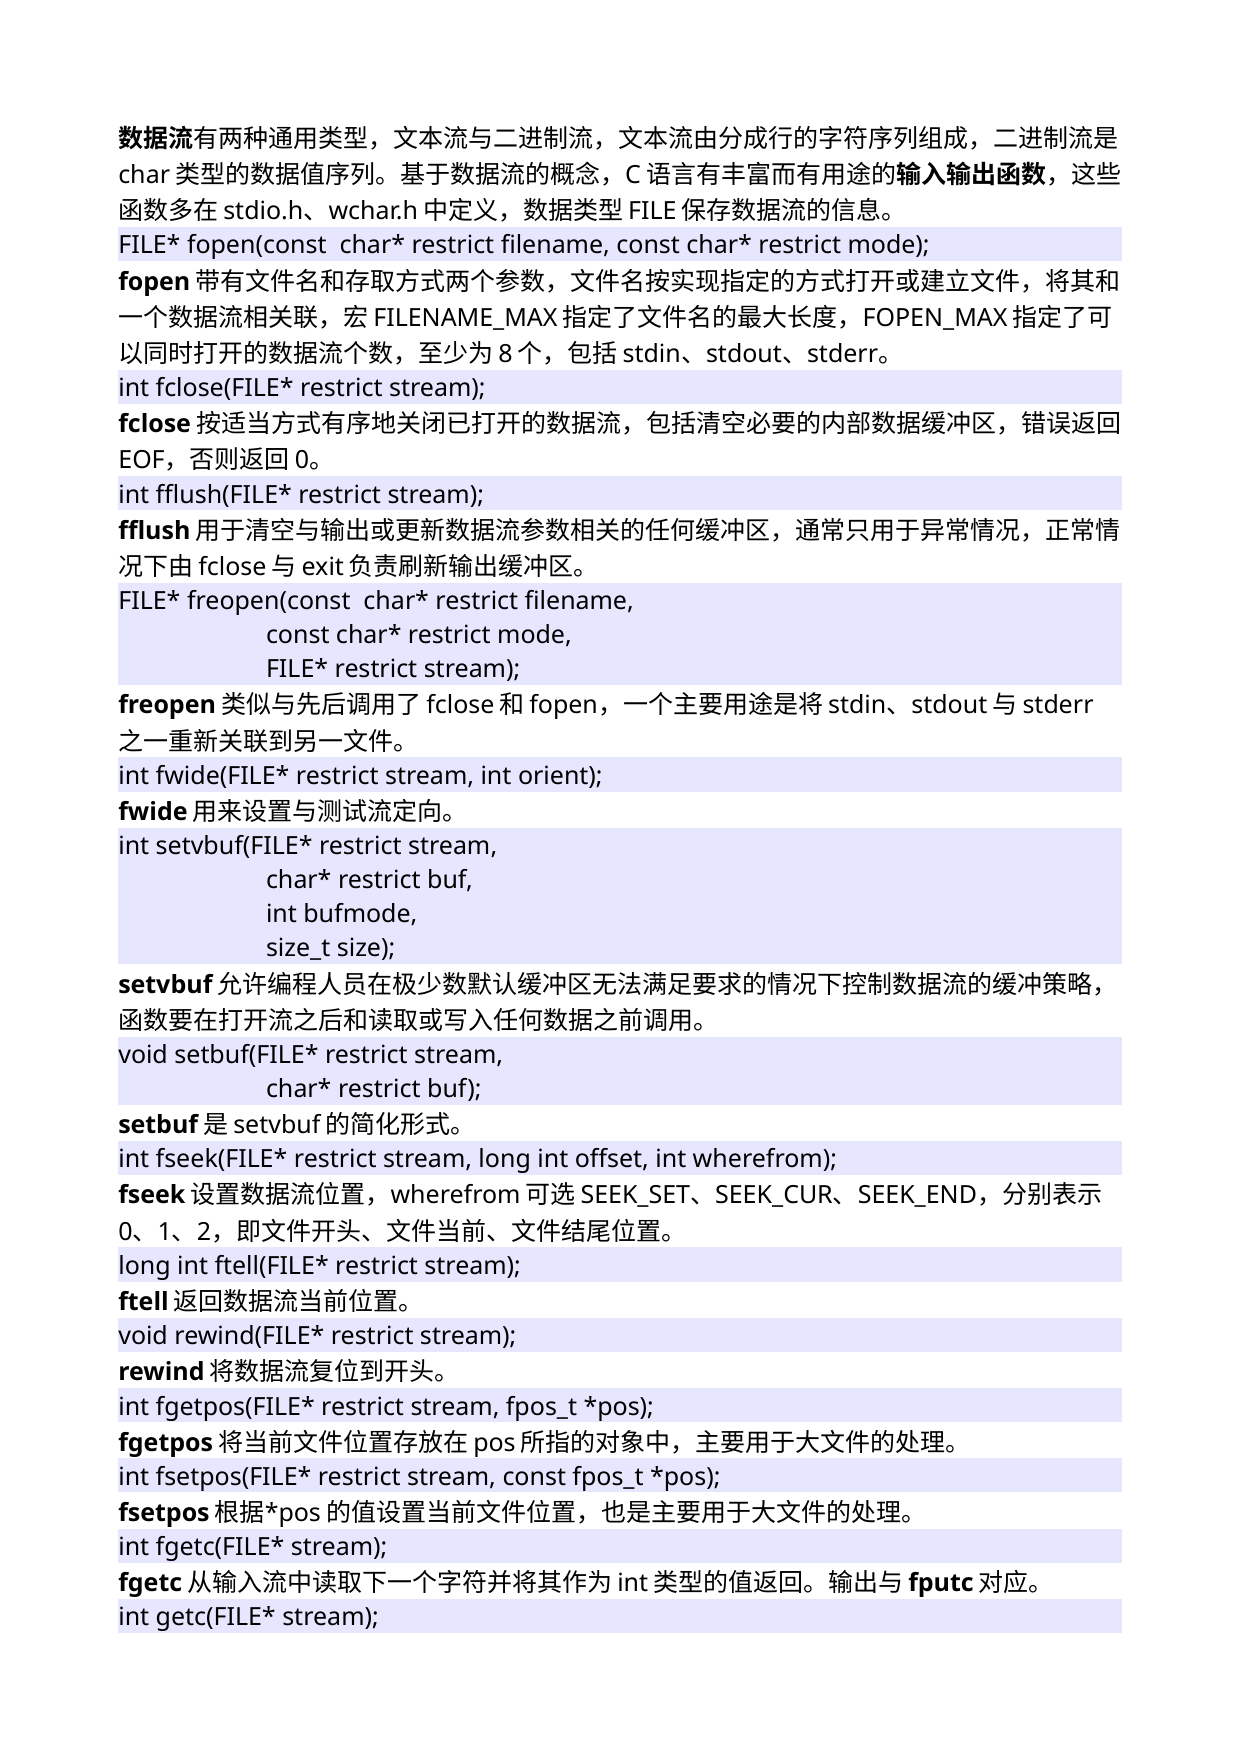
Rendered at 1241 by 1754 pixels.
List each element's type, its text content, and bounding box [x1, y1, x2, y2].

text 数据流有两种通用类型，文本流与二进制流，文本流由分成行的字符序列组成，二进制流是char类型的数据值序列。基于数据流的概念，C语言有丰富而有用途的输入输出函数，这些函数多在stdio.h、wchar.h中定义，数据类型FILE保存数据流的信息。 [118, 118, 1122, 227]
text fgetpos将当前文件位置存放在pos所指的对象中，主要用于大文件的处理。 [118, 1422, 1122, 1458]
text int fgetc(FILE* stream); [118, 1529, 1122, 1563]
text FILE* freopen(const char* restrict filename, [118, 583, 1122, 617]
text int fclose(FILE* restrict stream); [118, 370, 1122, 404]
text void setbuf(FILE* restrict stream, [118, 1037, 1122, 1071]
text freopen类似与先后调用了fclose和fopen，一个主要用途是将stdin、stdout与stderr之一重新关联到另一文件。 [118, 685, 1122, 757]
text int fflush(FILE* restrict stream); [118, 476, 1122, 510]
text char* restrict buf, [118, 862, 1122, 896]
text size_t size); [118, 930, 1122, 964]
text fflush用于清空与输出或更新数据流参数相关的任何缓冲区，通常只用于异常情况，正常情况下由fclose与exit负责刷新输出缓冲区。 [118, 510, 1122, 583]
text setbuf是setvbuf的简化形式。 [118, 1105, 1122, 1141]
text setvbuf允许编程人员在极少数默认缓冲区无法满足要求的情况下控制数据流的缓冲策略，函数要在打开流之后和读取或写入任何数据之前调用。 [118, 964, 1122, 1037]
text int bufmode, [118, 896, 1122, 930]
text fwide用来设置与测试流定向。 [118, 792, 1122, 828]
text fopen带有文件名和存取方式两个参数，文件名按实现指定的方式打开或建立文件，将其和一个数据流相关联，宏FILENAME_MAX指定了文件名的最大长度，FOPEN_MAX指定了可以同时打开的数据流个数，至少为8个，包括stdin、stdout、stderr。 [118, 261, 1122, 370]
text rewind将数据流复位到开头。 [118, 1352, 1122, 1388]
text int setvbuf(FILE* restrict stream, [118, 828, 1122, 862]
text fsetpos根据*pos的值设置当前文件位置，也是主要用于大文件的处理。 [118, 1492, 1122, 1529]
text char* restrict buf); [118, 1071, 1122, 1105]
text int fsetpos(FILE* restrict stream, const fpos_t *pos); [118, 1458, 1122, 1492]
text fseek设置数据流位置，wherefrom可选SEEK_SET、SEEK_CUR、SEEK_END，分别表示0、1、2，即文件开头、文件当前、文件结尾位置。 [118, 1175, 1122, 1247]
text void rewind(FILE* restrict stream); [118, 1318, 1122, 1352]
text fclose按适当方式有序地关闭已打开的数据流，包括清空必要的内部数据缓冲区，错误返回EOF，否则返回0。 [118, 404, 1122, 476]
text const char* restrict mode, [118, 617, 1122, 651]
text int fwide(FILE* restrict stream, int orient); [118, 757, 1122, 792]
text fgetc从输入流中读取下一个字符并将其作为int类型的值返回。输出与fputc对应。 [118, 1563, 1122, 1599]
text int fseek(FILE* restrict stream, long int offset, int wherefrom); [118, 1141, 1122, 1175]
text FILE* restrict stream); [118, 651, 1122, 685]
text ftell返回数据流当前位置。 [118, 1282, 1122, 1318]
text FILE* fopen(const char* restrict filename, const char* restrict mode); [118, 227, 1122, 261]
text int fgetpos(FILE* restrict stream, fpos_t *pos); [118, 1388, 1122, 1422]
text int getc(FILE* stream); [118, 1599, 1122, 1633]
text long int ftell(FILE* restrict stream); [118, 1247, 1122, 1282]
